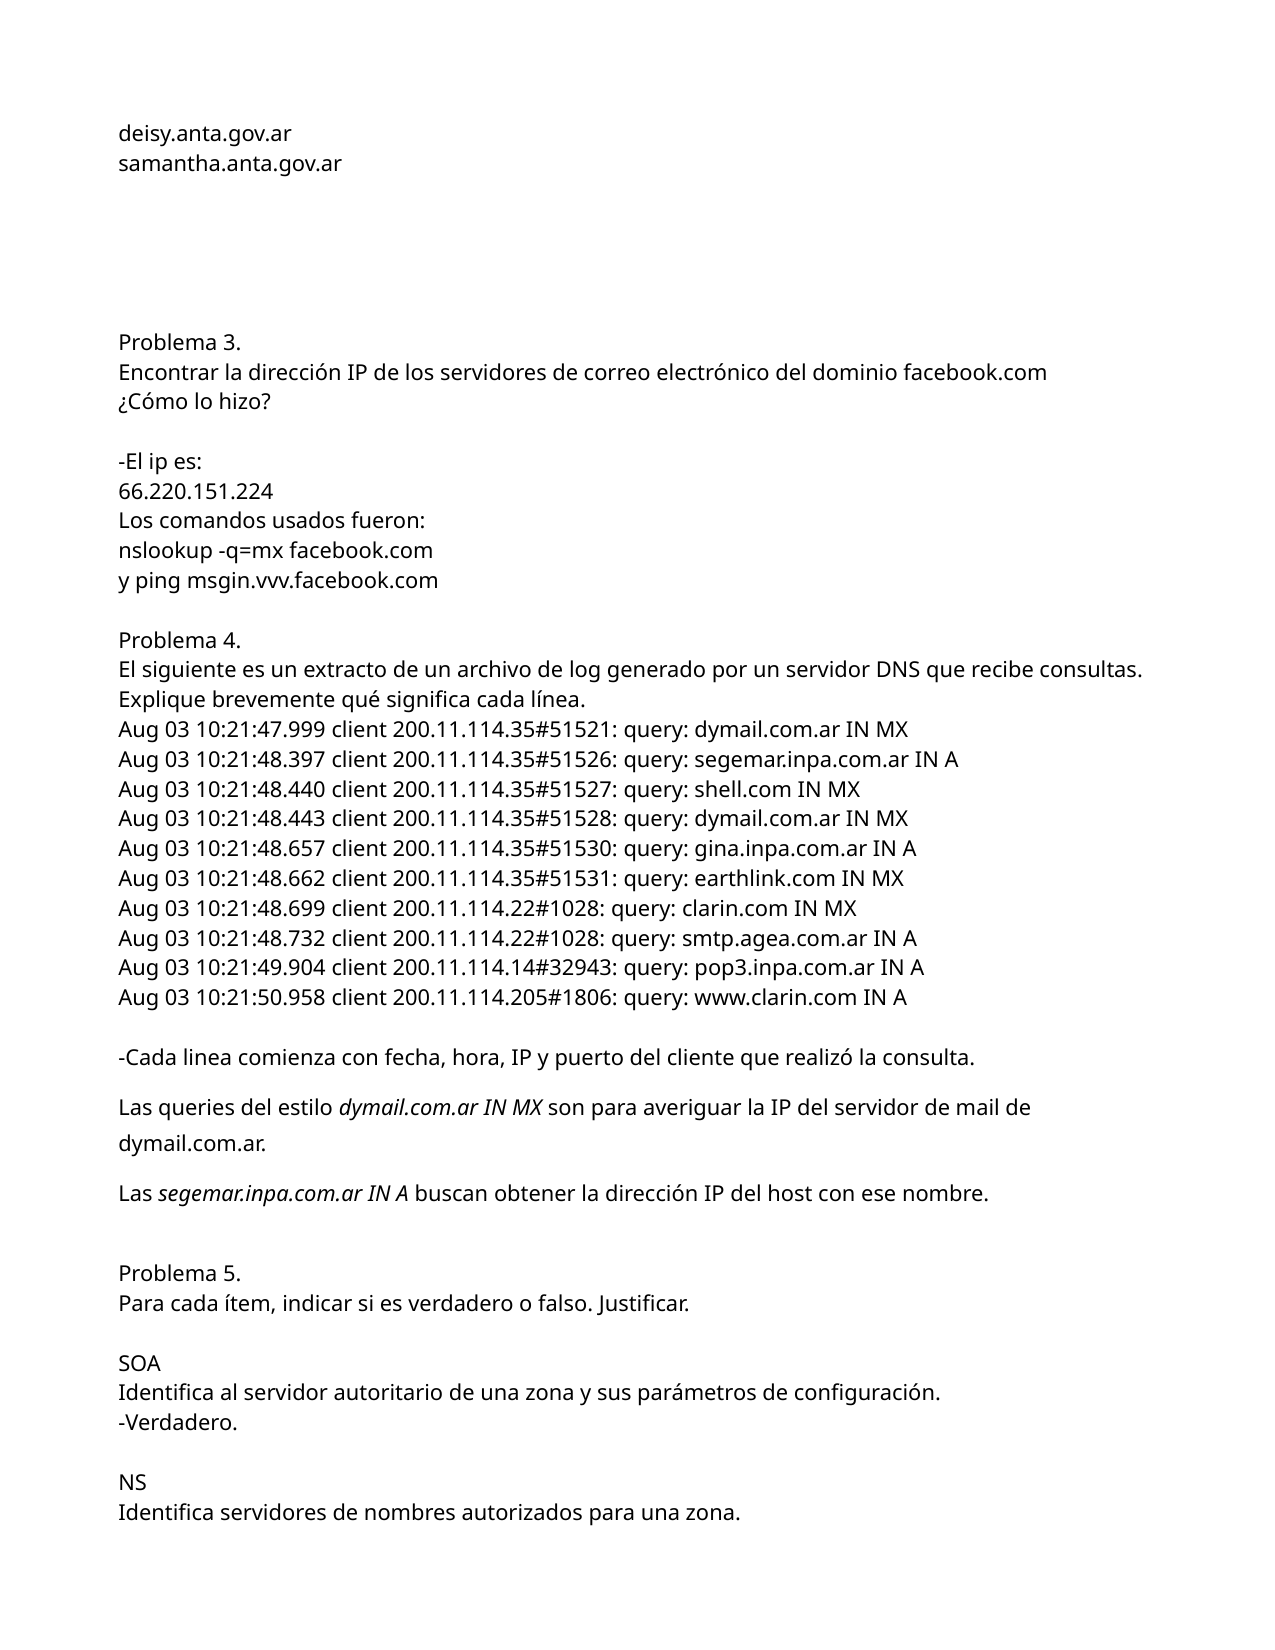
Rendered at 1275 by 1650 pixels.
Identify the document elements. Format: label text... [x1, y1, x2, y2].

text Aug 03 10:21:48.662 client 200.11.114.35#51531: query: earthlink.com IN MX [118, 863, 1157, 893]
text Problema 4. [118, 624, 1157, 654]
text Aug 03 10:21:47.999 client 200.11.114.35#51521: query: dymail.com.ar IN MX [118, 714, 1157, 744]
text Aug 03 10:21:50.958 client 200.11.114.205#1806: query: www.clarin.com IN A [118, 982, 1157, 1012]
text Aug 03 10:21:48.397 client 200.11.114.35#51526: query: segemar.inpa.com.ar IN A [118, 744, 1157, 773]
text Aug 03 10:21:49.904 client 200.11.114.14#32943: query: pop3.inpa.com.ar IN A [118, 952, 1157, 982]
text Las segemar.inpa.com.ar IN A buscan obtener la dirección IP del host con ese nombre. [118, 1178, 1157, 1208]
text -El ip es: [118, 446, 1157, 476]
text 66.220.151.224 [118, 476, 1157, 505]
text Problema 5. [118, 1258, 1157, 1288]
text Las queries del estilo dymail.com.ar IN MX son para averiguar la IP del servidor de mail de dymail.com.ar. [118, 1092, 1157, 1157]
text Aug 03 10:21:48.657 client 200.11.114.35#51530: query: gina.inpa.com.ar IN A [118, 833, 1157, 863]
text Problema 3. [118, 327, 1157, 356]
text samantha.anta.gov.ar [118, 148, 1157, 178]
text Aug 03 10:21:48.699 client 200.11.114.22#1028: query: clarin.com IN MX [118, 893, 1157, 922]
text Aug 03 10:21:48.443 client 200.11.114.35#51528: query: dymail.com.ar IN MX [118, 803, 1157, 833]
text NS [118, 1467, 1157, 1496]
text Aug 03 10:21:48.440 client 200.11.114.35#51527: query: shell.com IN MX [118, 773, 1157, 803]
text Los comandos usados fueron: [118, 505, 1157, 535]
text Encontrar la dirección IP de los servidores de correo electrónico del dominio facebook.com [118, 356, 1157, 386]
text -Cada linea comienza con fecha, hora, IP y puerto del cliente que realizó la consulta. [118, 1042, 1157, 1071]
text y ping msgin.vvv.facebook.com [118, 565, 1157, 595]
text Aug 03 10:21:48.732 client 200.11.114.22#1028: query: smtp.agea.com.ar IN A [118, 922, 1157, 952]
text ¿Cómo lo hizo? [118, 386, 1157, 416]
text SOA [118, 1347, 1157, 1377]
text Identifica servidores de nombres autorizados para una zona. [118, 1496, 1157, 1526]
text -Verdadero. [118, 1407, 1157, 1437]
text Para cada ítem, indicar si es verdadero o falso. Justificar. [118, 1288, 1157, 1318]
text nslookup -q=mx facebook.com [118, 535, 1157, 565]
text deisy.anta.gov.ar [118, 118, 1157, 148]
text Identifica al servidor autoritario de una zona y sus parámetros de configuración. [118, 1377, 1157, 1407]
text El siguiente es un extracto de un archivo de log generado por un servidor DNS que recibe consultas. Explique brevemente qué significa cada línea. [118, 654, 1157, 714]
